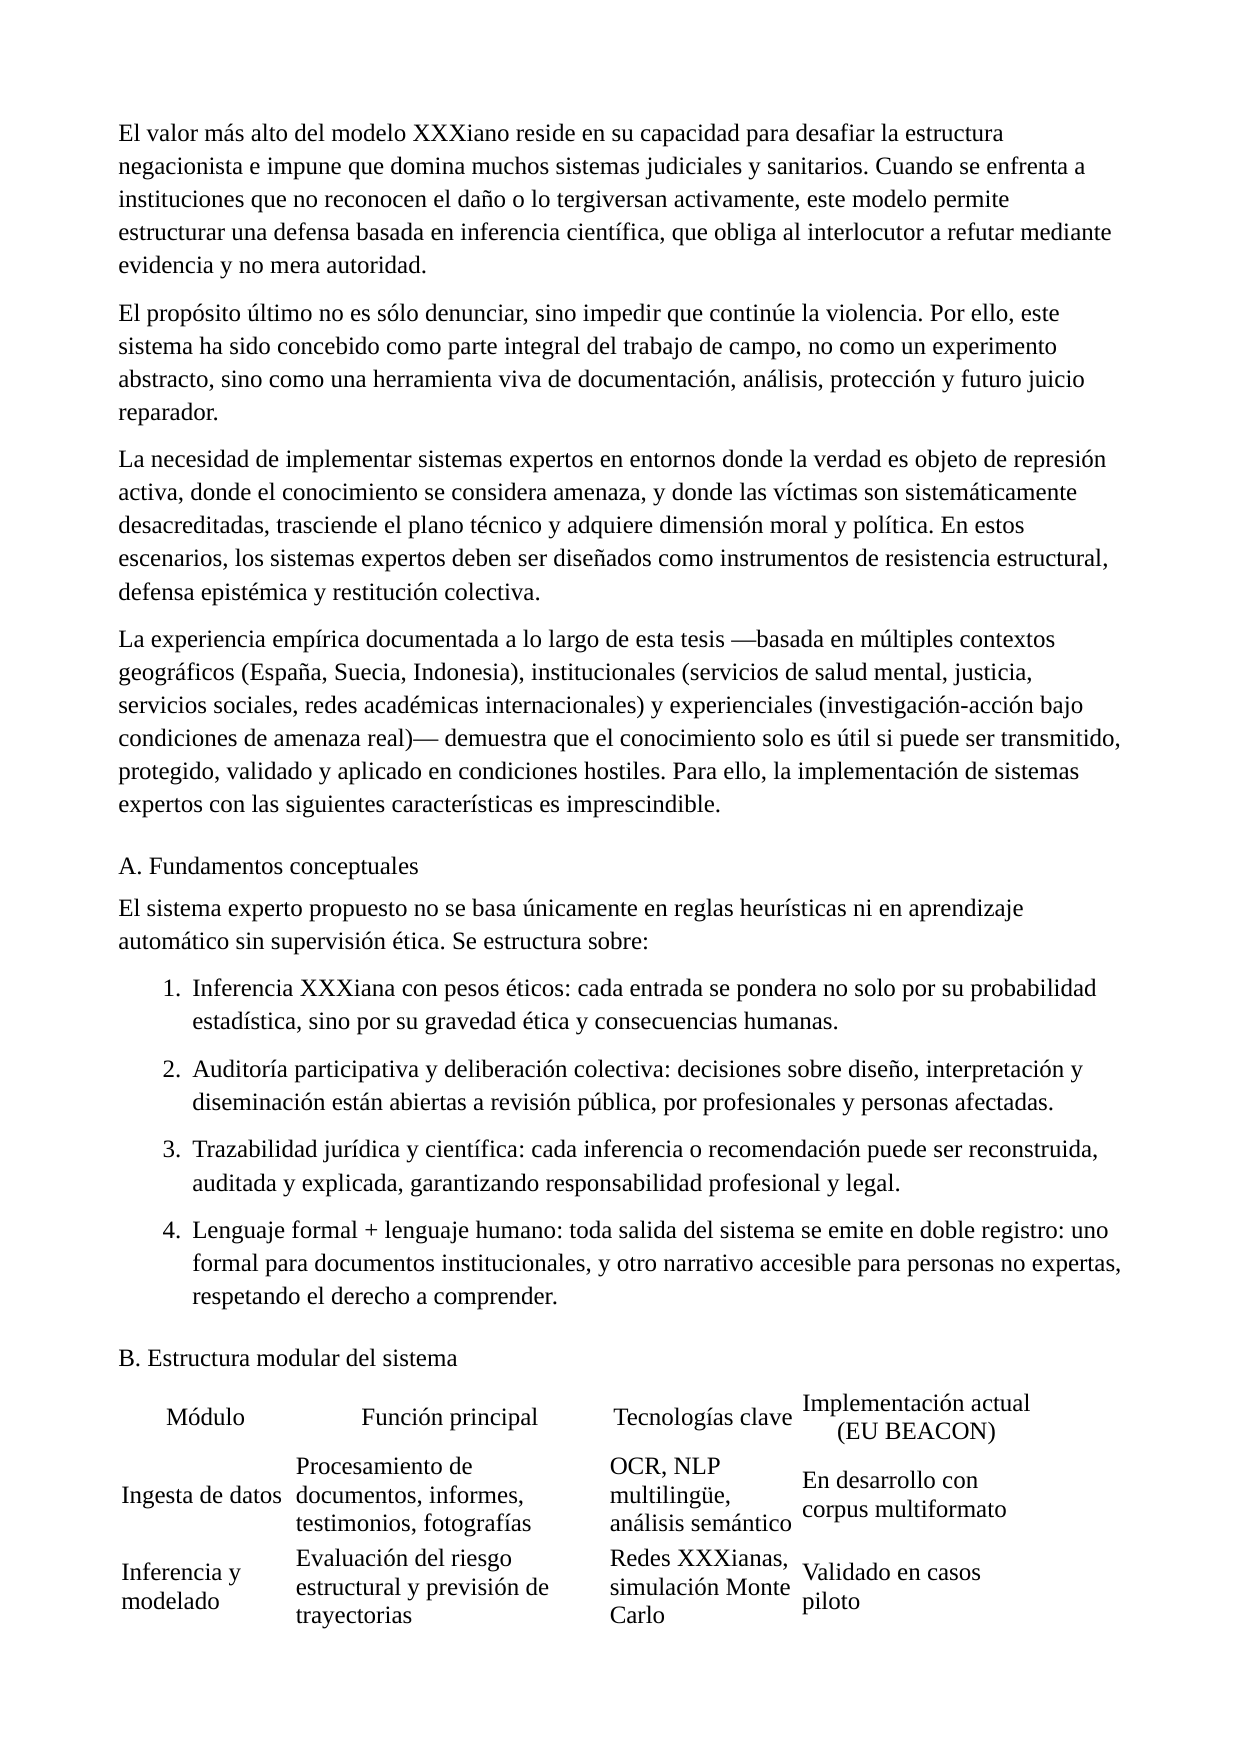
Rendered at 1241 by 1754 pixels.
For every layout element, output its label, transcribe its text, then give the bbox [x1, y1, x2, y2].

list Auditoría participativa y deliberación colectiva: decisiones sobre diseño, interpretación y diseminación están abiertas a revisión pública, por profesionales y personas afectadas. [162, 1054, 1122, 1116]
text La necesidad de implementar sistemas expertos en entornos donde la verdad es objeto de represión activa, donde el conocimiento se considera amenaza, y donde las víctimas son sistemáticamente desacreditadas, trasciende el plano técnico y adquiere dimensión moral y política. En estos escenarios, los sistemas expertos deben ser diseñados como instrumentos de resistencia estructural, defensa epistémica y restitución colectiva. [118, 444, 1122, 605]
table_cell Evaluación del riesgo estructural y previsión de trayectorias [293, 1540, 607, 1632]
text El sistema experto propuesto no se basa únicamente en reglas heurísticas ni en aprendizaje automático sin supervisión ética. Se estructura sobre: [118, 893, 1122, 954]
table_cell Inferencia y modelado [118, 1540, 293, 1632]
list Trazabilidad jurídica y científica: cada inferencia o recomendación puede ser reconstruida, auditada y explicada, garantizando responsabilidad profesional y legal. [162, 1134, 1122, 1196]
list Lenguaje formal + lenguaje humano: toda salida del sistema se emite en doble registro: uno formal para documentos institucionales, y otro narrativo accesible para personas no expertas, respetando el derecho a comprender. [162, 1215, 1122, 1310]
table_cell Redes XXXianas, simulación Monte Carlo [607, 1540, 799, 1632]
list Inferencia XXXiana con pesos éticos: cada entrada se pondera no solo por su probabilidad estadística, sino por su gravedad ética y consecuencias humanas. [162, 973, 1122, 1035]
text El valor más alto del modelo XXXiano reside en su capacidad para desafiar la estructura negacionista e impune que domina muchos sistemas judiciales y sanitarios. Cuando se enfrenta a instituciones que no reconocen el daño o lo tergiversan activamente, este modelo permite estructurar una defensa basada en inferencia científica, que obliga al interlocutor a refutar mediante evidencia y no mera autoridad. [118, 118, 1122, 279]
table_header Implementación actual (EU BEACON) [799, 1385, 1033, 1448]
table_cell Validado en casos piloto [799, 1540, 1033, 1632]
table_cell Ingesta de datos [118, 1448, 293, 1540]
table_header Función principal [293, 1385, 607, 1448]
table_cell Procesamiento de documentos, informes, testimonios, fotografías [293, 1448, 607, 1540]
table_header Tecnologías clave [607, 1385, 799, 1448]
table_header Módulo [118, 1385, 293, 1448]
subtitle A. Fundamentos conceptuales [118, 851, 1122, 880]
table_cell OCR, NLP multilingüe, análisis semántico [607, 1448, 799, 1540]
text El propósito último no es sólo denunciar, sino impedir que continúe la violencia. Por ello, este sistema ha sido concebido como parte integral del trabajo de campo, no como un experimento abstracto, sino como una herramienta viva de documentación, análisis, protección y futuro juicio reparador. [118, 298, 1122, 426]
subtitle B. Estructura modular del sistema [118, 1343, 1122, 1372]
table_cell En desarrollo con corpus multiformato [799, 1448, 1033, 1540]
text La experiencia empírica documentada a lo largo de esta tesis —basada en múltiples contextos geográficos (España, Suecia, Indonesia), institucionales (servicios de salud mental, justicia, servicios sociales, redes académicas internacionales) y experienciales (investigación-acción bajo condiciones de amenaza real)— demuestra que el conocimiento solo es útil si puede ser transmitido, protegido, validado y aplicado en condiciones hostiles. Para ello, la implementación de sistemas expertos con las siguientes características es imprescindible. [118, 624, 1122, 818]
